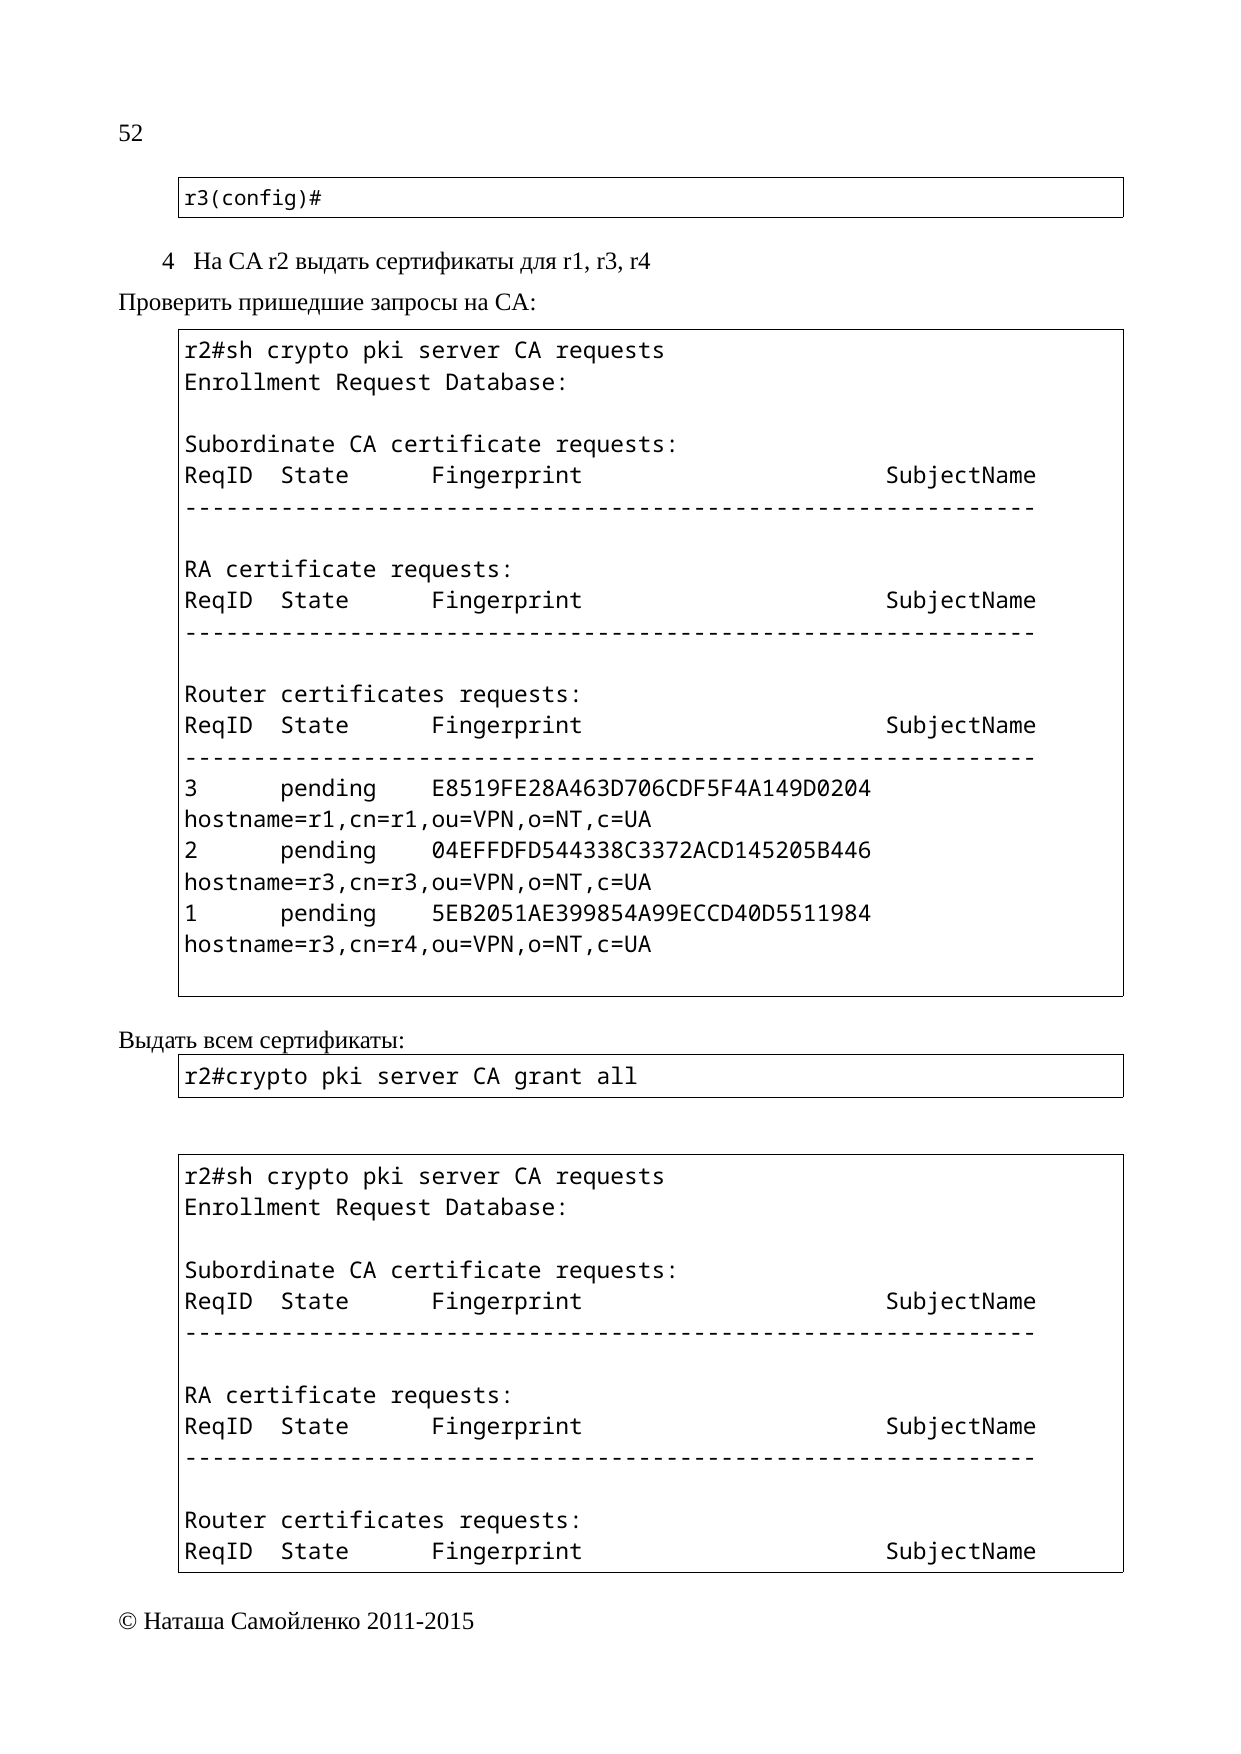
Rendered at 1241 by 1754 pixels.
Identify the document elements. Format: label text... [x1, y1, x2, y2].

table_header r2#sh crypto pki server CA requests Enrollment Request Database: Subordinate CA certificate requests: ReqID State Fingerprint SubjectName -------------------------------------------------------------- RA certificate requests: ReqID State Fingerprint SubjectName -------------------------------------------------------------- Router certificates requests: ReqID State Fingerprint SubjectName [179, 1155, 1123, 1572]
list На CA r2 выдать сертификаты для r1, r3, r4 [156, 246, 1122, 275]
text Выдать всем сертификаты: [118, 1025, 1122, 1054]
table_header r2#sh crypto pki server CA requests Enrollment Request Database: Subordinate CA certificate requests: ReqID State Fingerprint SubjectName -------------------------------------------------------------- RA certificate requests: ReqID State Fingerprint SubjectName -------------------------------------------------------------- Router certificates requests: ReqID State Fingerprint SubjectName -------------------------------------------------------------- 3 pending E8519FE28A463D706CDF5F4A149D0204 hostname=r1,cn=r1,ou=VPN,o=NT,c=UA 2 pending 04EFFDFD544338C3372ACD145205B446 hostname=r3,cn=r3,ou=VPN,o=NT,c=UA 1 pending 5EB2051AE399854A99ECCD40D5511984 hostname=r3,cn=r4,ou=VPN,o=NT,c=UA [179, 330, 1123, 996]
text Проверить пришедшие запросы на CA: [118, 287, 1122, 316]
table_header r2#crypto pki server CA grant all [179, 1055, 1123, 1097]
table_header r3(config)# [179, 178, 1123, 217]
